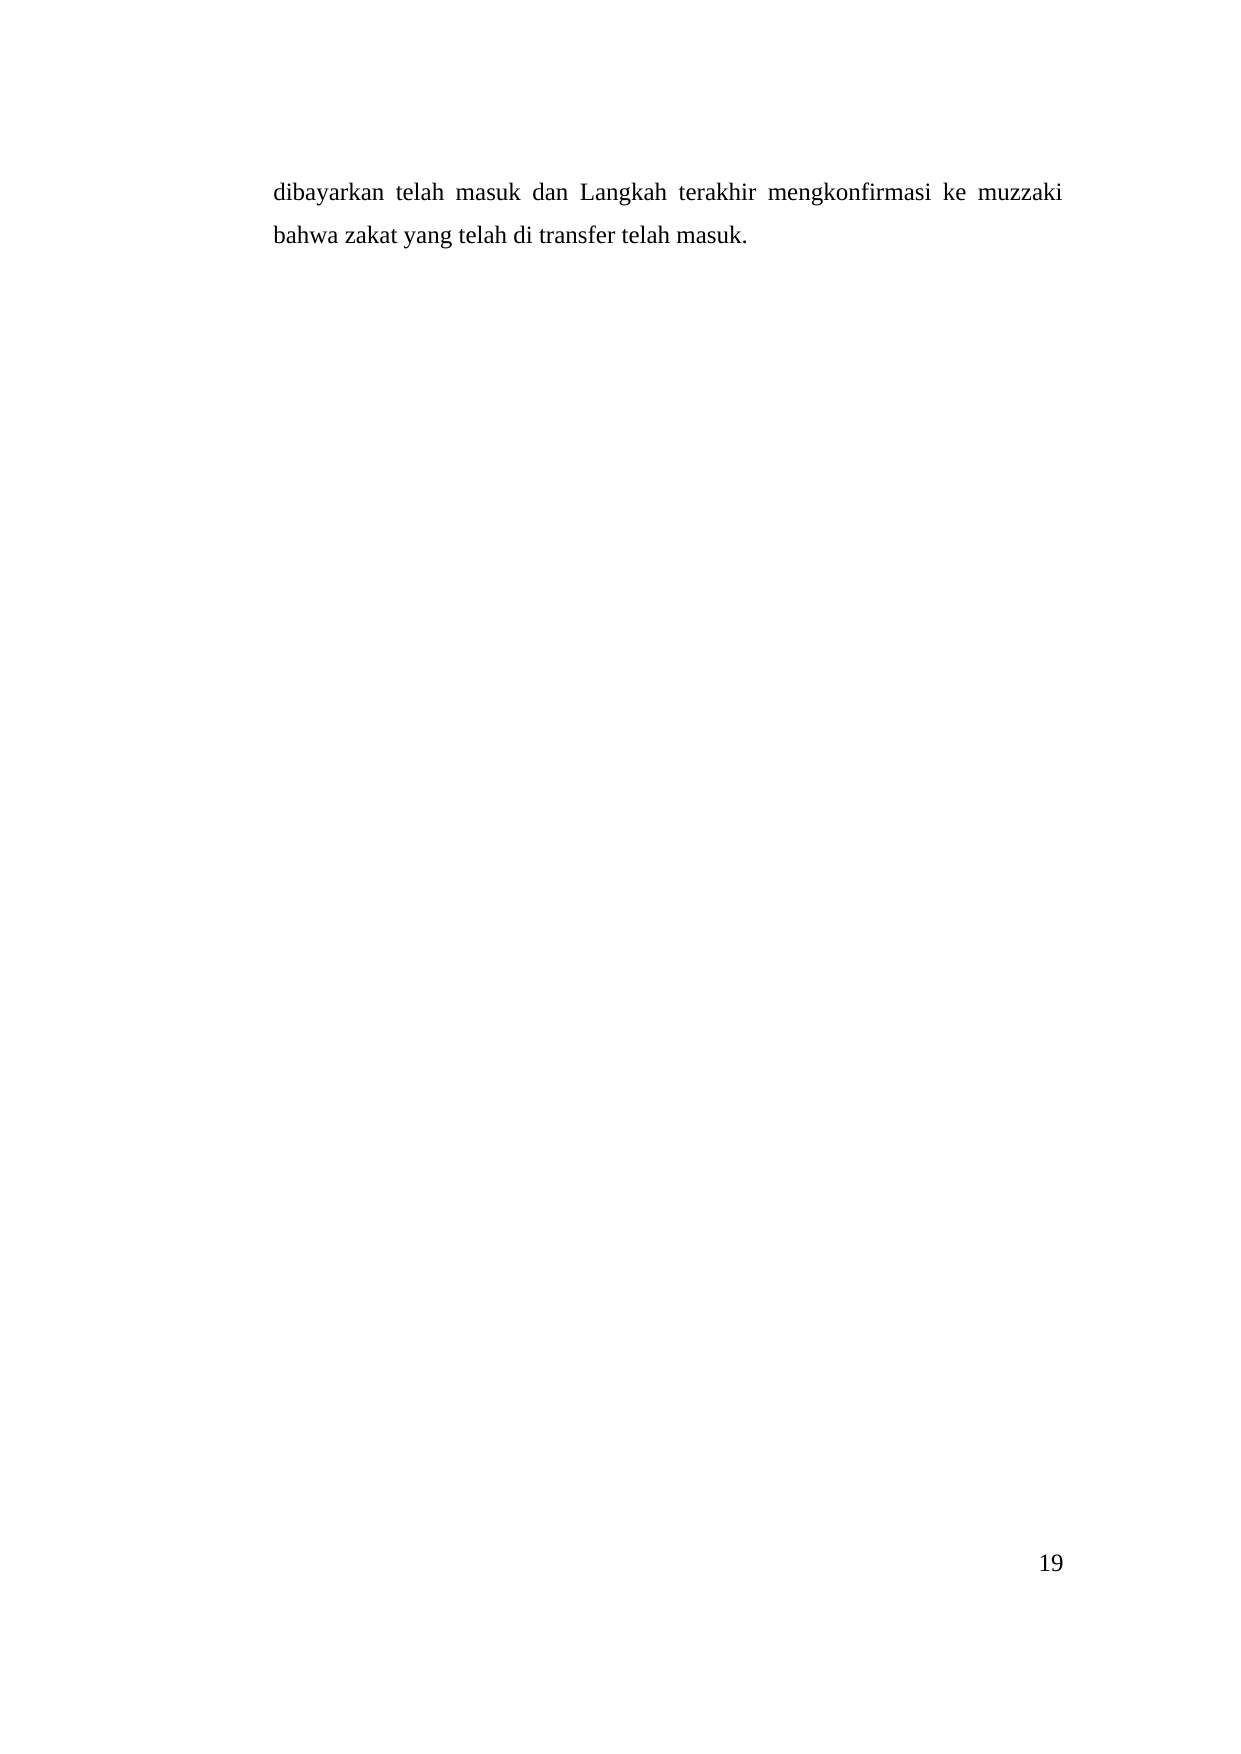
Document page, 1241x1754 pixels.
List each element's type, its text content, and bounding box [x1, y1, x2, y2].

list dibayarkan telah masuk dan Langkah terakhir mengkonfirmasi ke muzzaki bahwa zakat yang telah di transfer telah masuk. [273, 177, 1063, 249]
